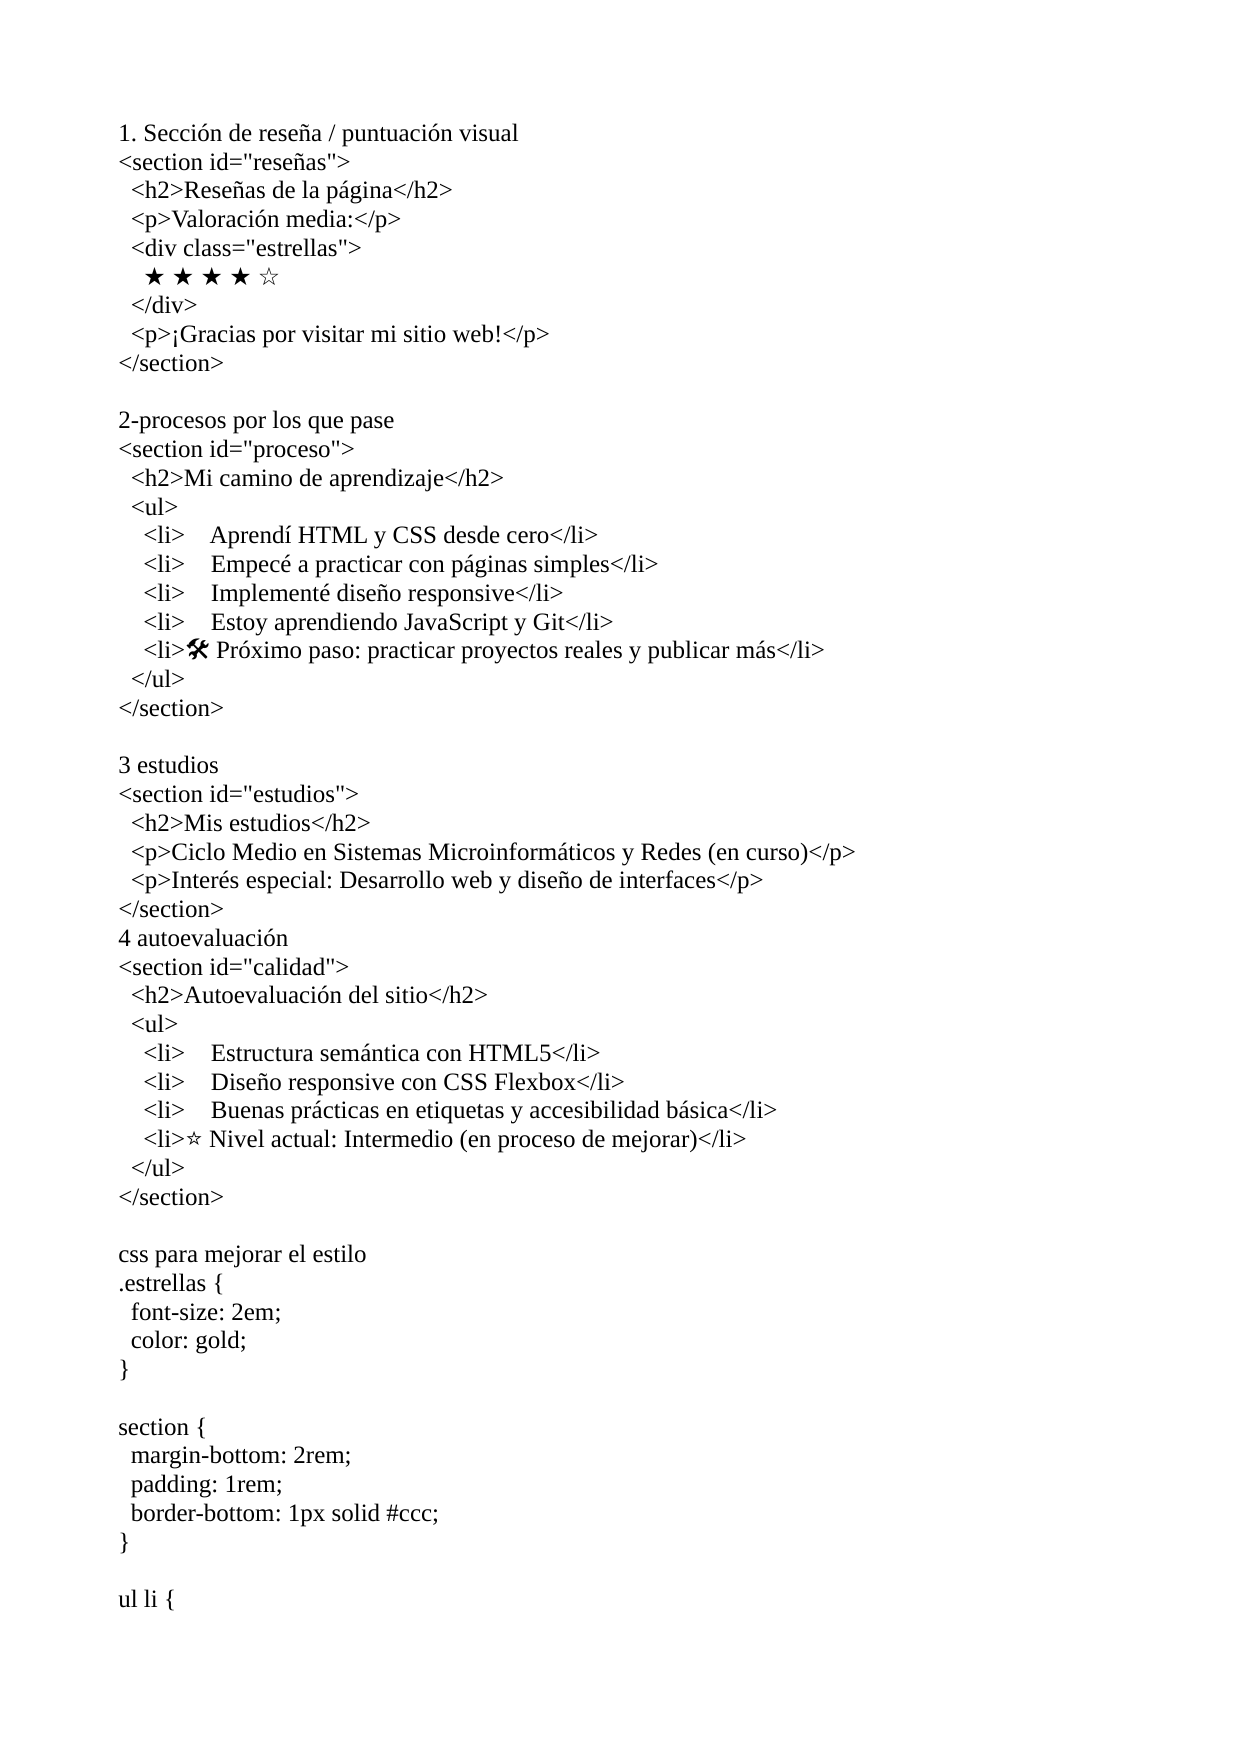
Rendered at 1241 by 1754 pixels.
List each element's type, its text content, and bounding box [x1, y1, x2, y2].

text <li>✅ Diseño responsive con CSS Flexbox</li> [118, 1067, 1122, 1096]
text <ul> [118, 1009, 1122, 1038]
text 4 autoevaluación <section id="calidad"> [118, 923, 1122, 981]
text </section> [118, 894, 1122, 923]
text color: gold; [118, 1326, 1122, 1354]
text </section> 3 estudios <section id="estudios"> [118, 693, 1122, 808]
text <li>🛠 Próximo paso: practicar proyectos reales y publicar más</li> [118, 636, 1122, 664]
text <h2>Mi camino de aprendizaje</h2> [118, 463, 1122, 492]
text <li>⭐ Nivel actual: Intermedio (en proceso de mejorar)</li> [118, 1124, 1122, 1153]
text <h2>Mis estudios</h2> [118, 808, 1122, 837]
text border-bottom: 1px solid #ccc; [118, 1498, 1122, 1527]
text <p>Ciclo Medio en Sistemas Microinformáticos y Redes (en curso)</p> [118, 837, 1122, 866]
text <ul> [118, 492, 1122, 521]
text padding: 1rem; [118, 1469, 1122, 1498]
text </section> 2-procesos por los que pase <section id="proceso"> [118, 348, 1122, 463]
text section { [118, 1412, 1122, 1441]
text </div> [118, 291, 1122, 319]
text <h2>Autoevaluación del sitio</h2> [118, 981, 1122, 1009]
text } [118, 1527, 1122, 1556]
text <li>✅ Empecé a practicar con páginas simples</li> [118, 549, 1122, 578]
text ★ ★ ★ ★ ☆ [118, 262, 1122, 291]
text <li>✅ Aprendí HTML y CSS desde cero</li> [118, 521, 1122, 549]
text </ul> [118, 1153, 1122, 1182]
text <li>✅ Estoy aprendiendo JavaScript y Git</li> [118, 607, 1122, 636]
text <li>✅ Buenas prácticas en etiquetas y accesibilidad básica</li> [118, 1096, 1122, 1124]
text <p>Interés especial: Desarrollo web y diseño de interfaces</p> [118, 866, 1122, 894]
text </ul> [118, 664, 1122, 693]
text <li>✅ Implementé diseño responsive</li> [118, 578, 1122, 607]
text </section> css para mejorar el estilo [118, 1182, 1122, 1268]
text 1. Sección de reseña / puntuación visual <section id="reseñas"> [118, 118, 1122, 176]
text margin-bottom: 2rem; [118, 1441, 1122, 1469]
text <p>¡Gracias por visitar mi sitio web!</p> [118, 319, 1122, 348]
text font-size: 2em; [118, 1297, 1122, 1326]
text <h2>Reseñas de la página</h2> [118, 176, 1122, 204]
text <div class="estrellas"> [118, 233, 1122, 262]
text .estrellas { [118, 1268, 1122, 1297]
text <p>Valoración media:</p> [118, 204, 1122, 233]
text } [118, 1354, 1122, 1383]
text ul li { [118, 1584, 1122, 1613]
text <li>✅ Estructura semántica con HTML5</li> [118, 1038, 1122, 1067]
